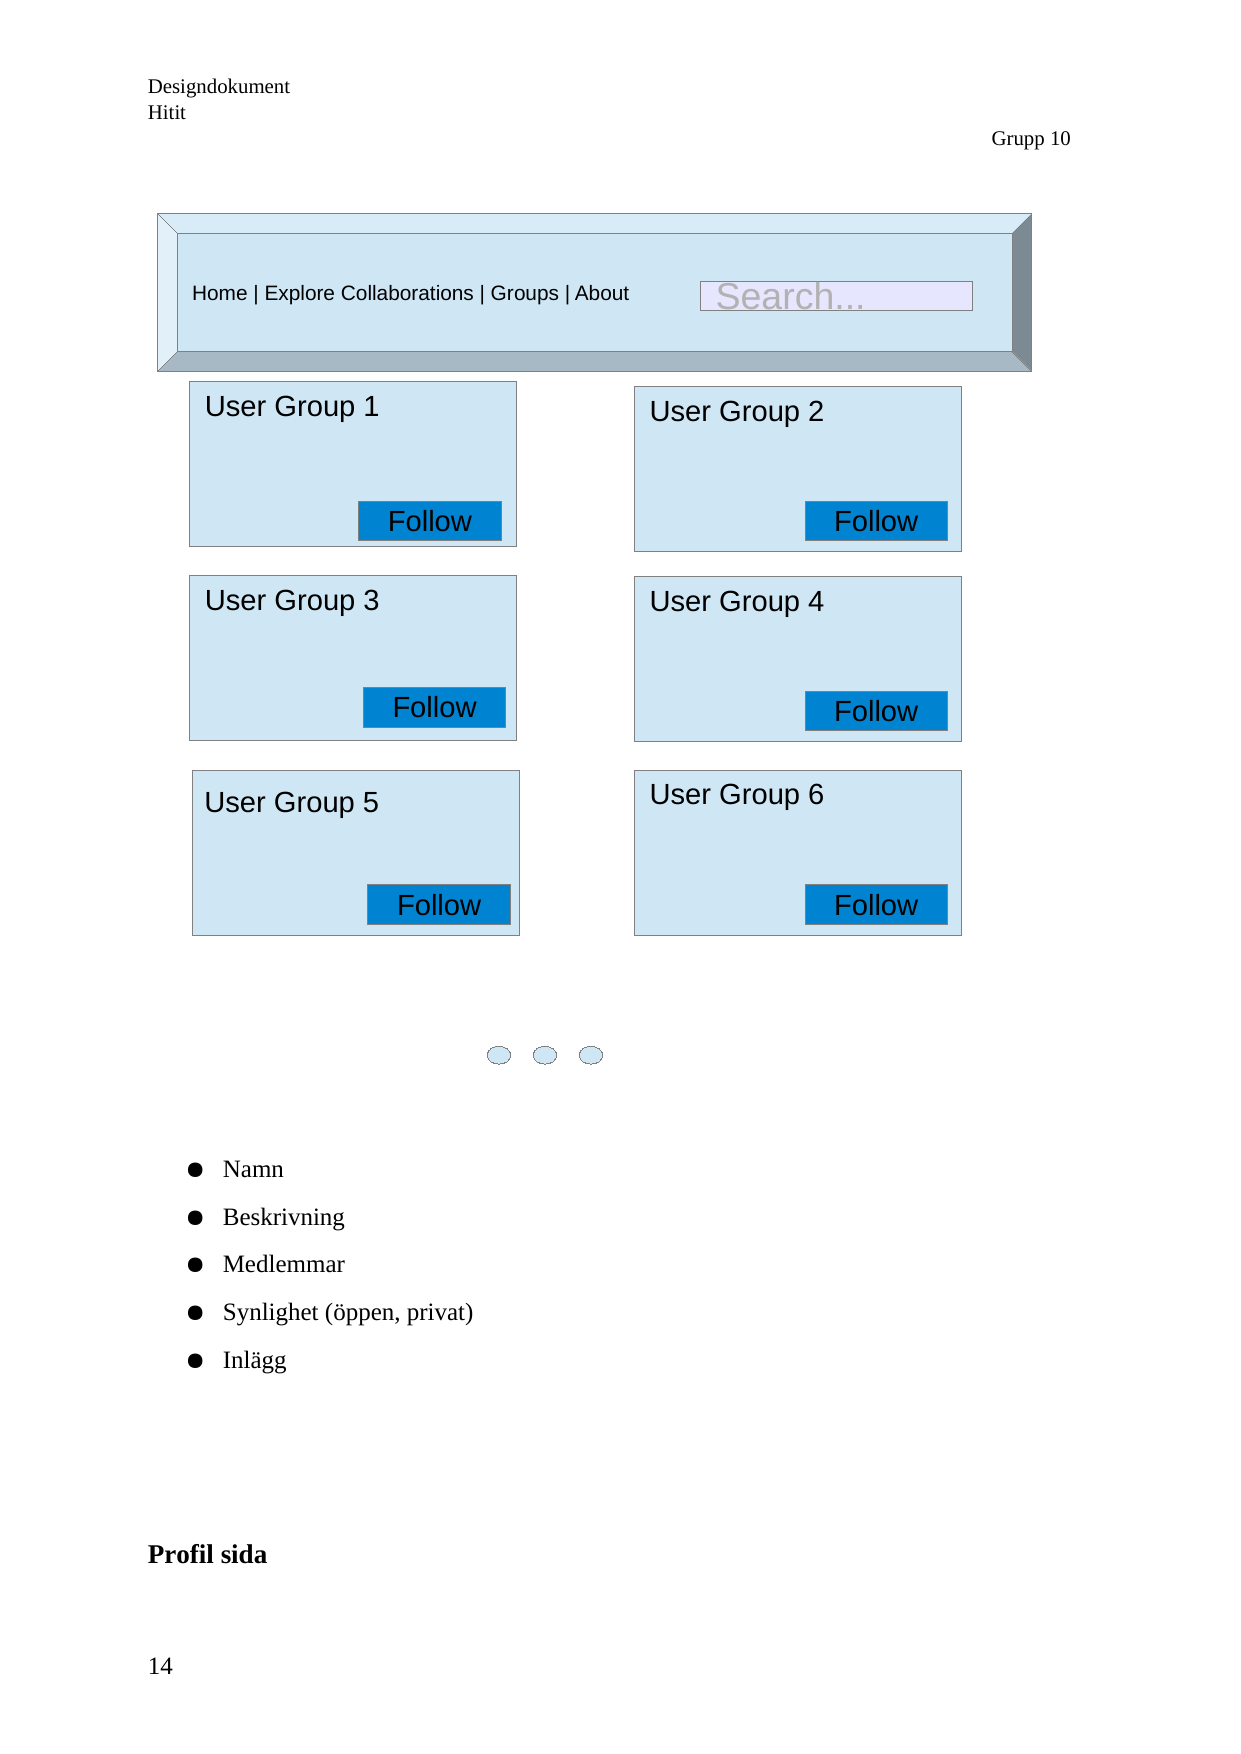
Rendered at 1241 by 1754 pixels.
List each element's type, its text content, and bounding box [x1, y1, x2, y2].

list Medlemmar [185, 1249, 1093, 1278]
list Synlighet (öppen, privat) [185, 1297, 1093, 1326]
list Inlägg [185, 1345, 1093, 1373]
list Namn [185, 1154, 1093, 1183]
text Profil sida [148, 1538, 1093, 1569]
list Beskrivning [185, 1202, 1093, 1230]
